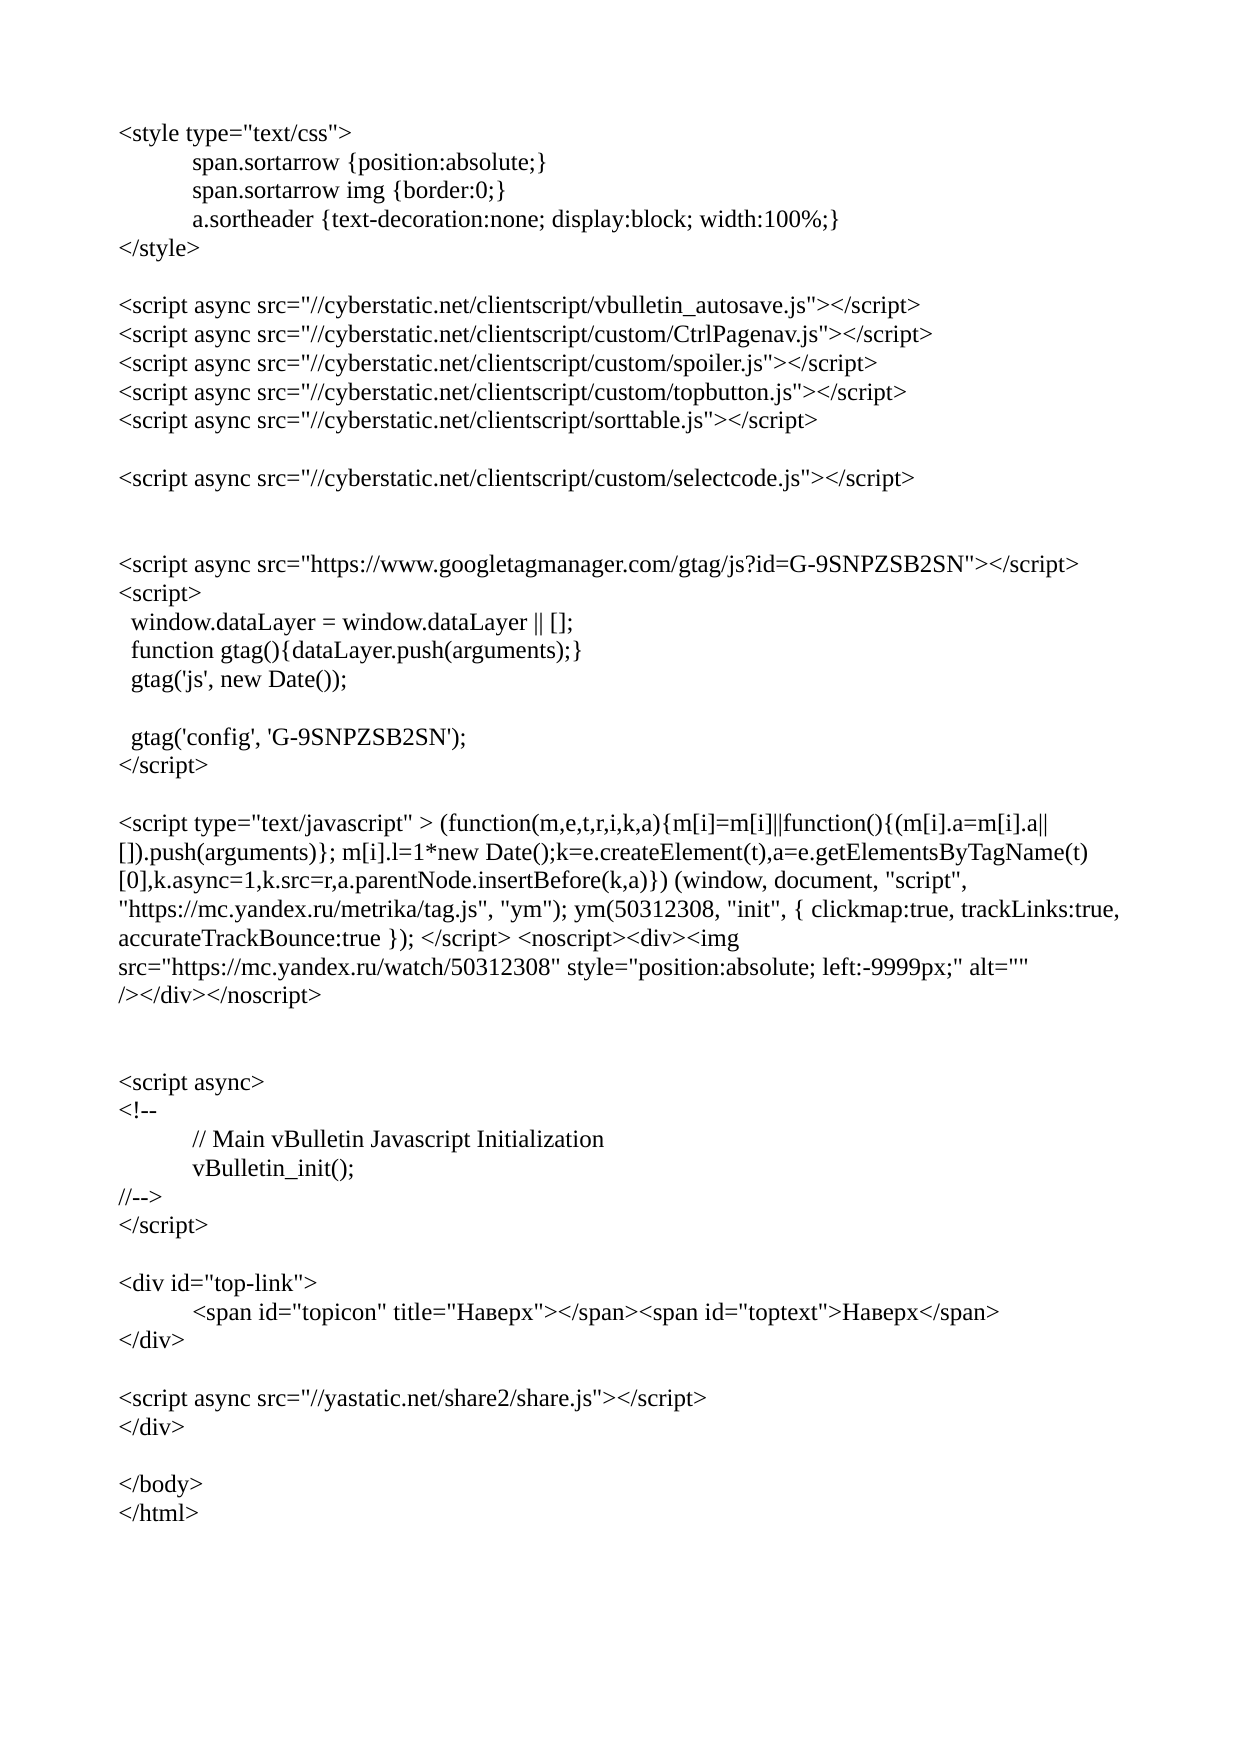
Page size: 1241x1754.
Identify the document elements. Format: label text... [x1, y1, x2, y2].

text </body> [118, 1469, 1122, 1498]
text a.sortheader {text-decoration:none; display:block; width:100%;} [118, 204, 1122, 233]
text <div id="top-link"> [118, 1268, 1122, 1297]
text <script async src="//cyberstatic.net/clientscript/custom/spoiler.js"></script> [118, 348, 1122, 377]
text <script async src="//cyberstatic.net/clientscript/custom/topbutton.js"></script> [118, 377, 1122, 406]
text <script> [118, 578, 1122, 607]
text </script> [118, 751, 1122, 779]
text <script async src="https://www.googletagmanager.com/gtag/js?id=G-9SNPZSB2SN"></script> [118, 549, 1122, 578]
text <!-- [118, 1096, 1122, 1124]
text <script async src="//cyberstatic.net/clientscript/custom/CtrlPagenav.js"></script> [118, 319, 1122, 348]
text //--> [118, 1182, 1122, 1211]
text <script async> [118, 1067, 1122, 1096]
text <script async src="//cyberstatic.net/clientscript/vbulletin_autosave.js"></script> [118, 291, 1122, 319]
text </style> [118, 233, 1122, 262]
text <script async src="//cyberstatic.net/clientscript/custom/selectcode.js"></script> [118, 463, 1122, 492]
text function gtag(){dataLayer.push(arguments);} [118, 636, 1122, 664]
text span.sortarrow img {border:0;} [118, 176, 1122, 204]
text <script async src="//cyberstatic.net/clientscript/sorttable.js"></script> [118, 406, 1122, 434]
text </script> [118, 1211, 1122, 1239]
text window.dataLayer = window.dataLayer || []; [118, 607, 1122, 636]
text vBulletin_init(); [118, 1153, 1122, 1182]
text // Main vBulletin Javascript Initialization [118, 1124, 1122, 1153]
text gtag('js', new Date()); [118, 664, 1122, 693]
text </div> [118, 1326, 1122, 1354]
text </html> [118, 1498, 1122, 1527]
text <script type="text/javascript" > (function(m,e,t,r,i,k,a){m[i]=m[i]||function(){(m[i].a=m[i].a||[]).push(arguments)}; m[i].l=1*new Date();k=e.createElement(t),a=e.getElementsByTagName(t)[0],k.async=1,k.src=r,a.parentNode.insertBefore(k,a)}) (window, document, "script", "https://mc.yandex.ru/metrika/tag.js", "ym"); ym(50312308, "init", { clickmap:true, trackLinks:true, accurateTrackBounce:true }); </script> <noscript><div><img src="https://mc.yandex.ru/watch/50312308" style="position:absolute; left:-9999px;" alt="" /></div></noscript> [118, 808, 1122, 1009]
text <script async src="//yastatic.net/share2/share.js"></script> [118, 1383, 1122, 1412]
text </div> [118, 1412, 1122, 1441]
text <style type="text/css"> [118, 118, 1122, 147]
text gtag('config', 'G-9SNPZSB2SN'); [118, 722, 1122, 751]
text span.sortarrow {position:absolute;} [118, 147, 1122, 176]
text <span id="topicon" title="Наверх"></span><span id="toptext">Наверх</span> [118, 1297, 1122, 1326]
